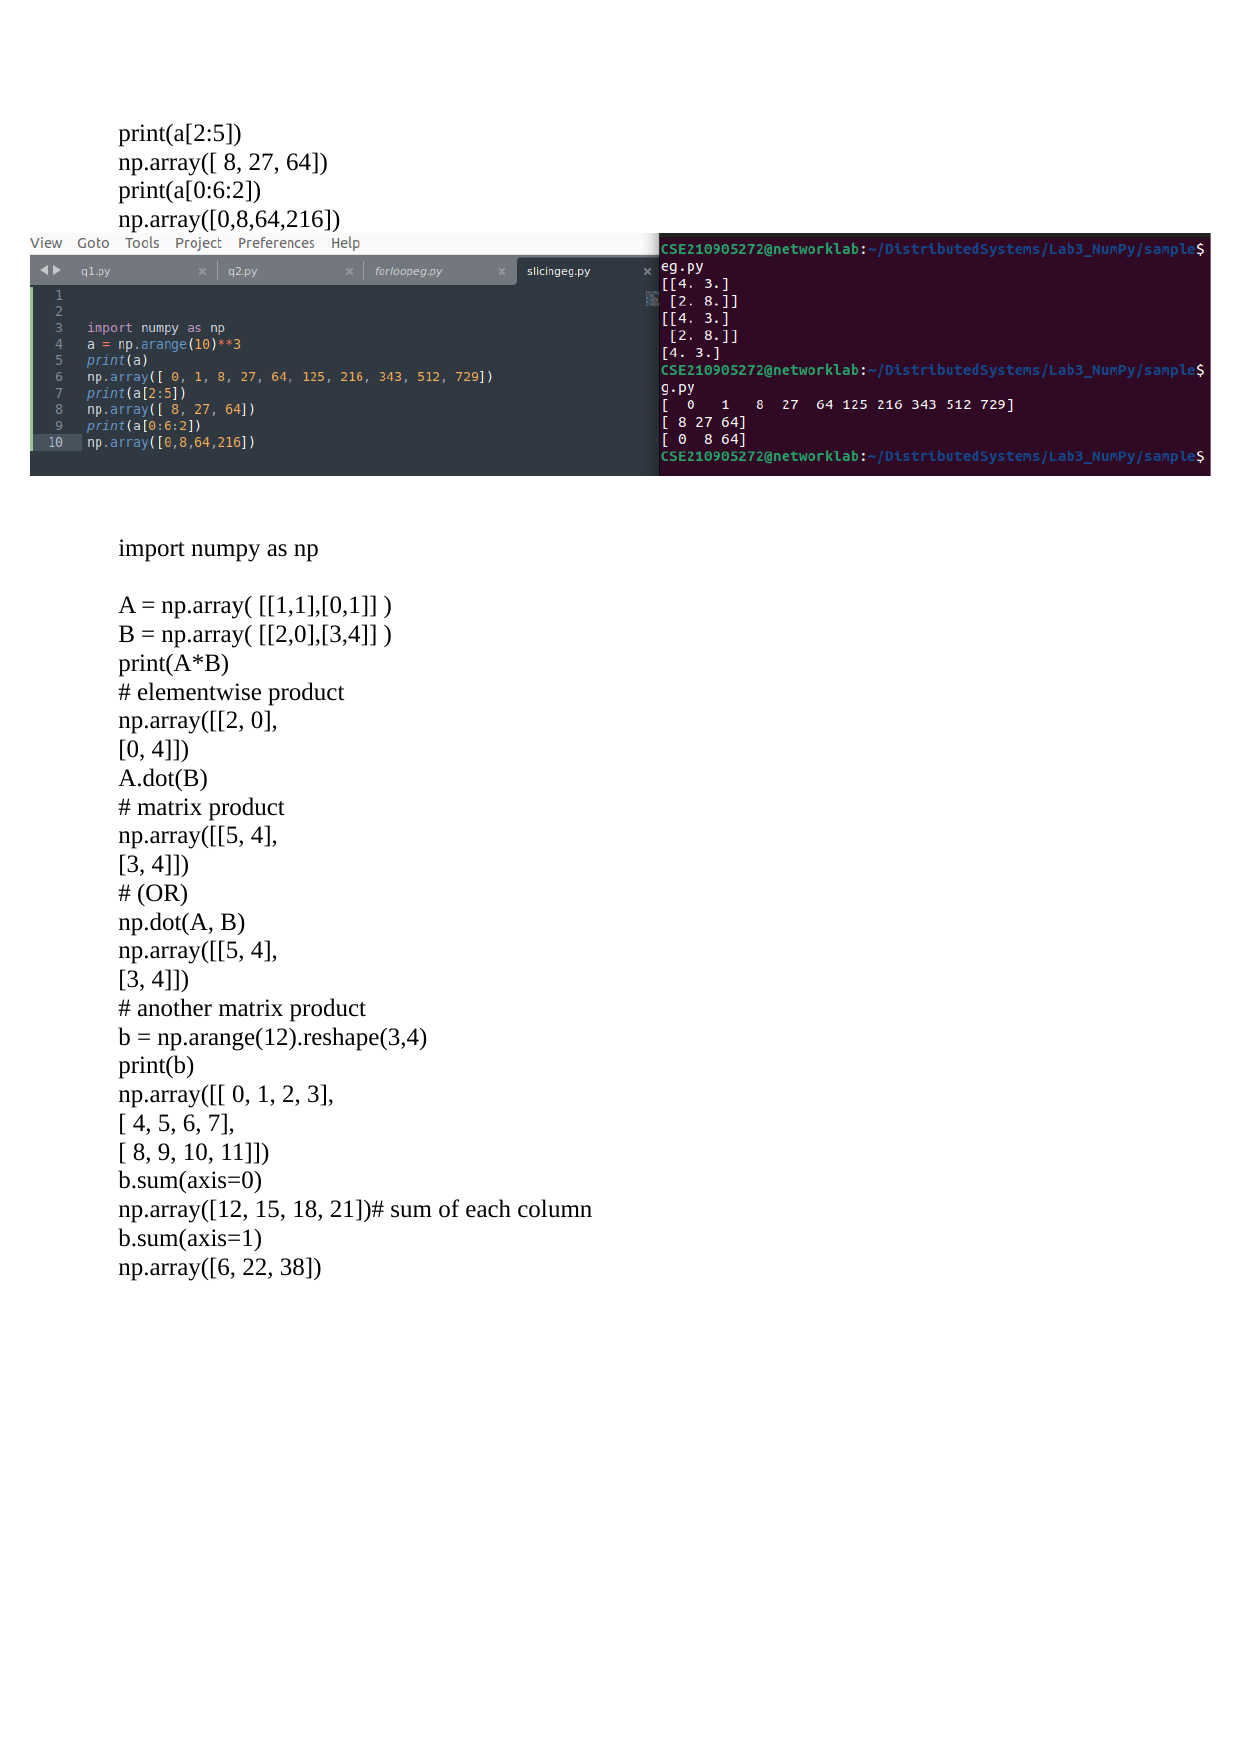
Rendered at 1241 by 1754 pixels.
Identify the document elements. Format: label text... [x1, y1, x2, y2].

text np.dot(A, B) [118, 907, 1122, 936]
text [ 8, 9, 10, 11]]) [118, 1137, 1122, 1166]
text # elementwise product [118, 677, 1122, 706]
text B = np.array( [[2,0],[3,4]] ) [118, 619, 1122, 648]
text A = np.array( [[1,1],[0,1]] ) [118, 591, 1122, 619]
text A.dot(B) [118, 763, 1122, 792]
text print(a[2:5]) [118, 118, 1122, 147]
text b.sum(axis=0) [118, 1166, 1122, 1194]
text [3, 4]]) [118, 849, 1122, 878]
text print(b) [118, 1051, 1122, 1079]
text # (OR) [118, 878, 1122, 907]
text [ 4, 5, 6, 7], [118, 1108, 1122, 1137]
text np.array([[5, 4], [118, 936, 1122, 964]
text np.array([6, 22, 38]) [118, 1252, 1122, 1281]
text print(A*B) [118, 648, 1122, 677]
text print(a[0:6:2]) [118, 176, 1122, 204]
text b = np.arange(12).reshape(3,4) [118, 1022, 1122, 1051]
text [3, 4]]) [118, 964, 1122, 993]
text np.array([[5, 4], [118, 821, 1122, 849]
text np.array([0,8,64,216]) [118, 204, 1122, 233]
text b.sum(axis=1) [118, 1223, 1122, 1252]
text np.array([[2, 0], [118, 706, 1122, 734]
text import numpy as np [118, 533, 1122, 562]
picture [29, 233, 1211, 476]
text np.array([ 8, 27, 64]) [118, 147, 1122, 176]
text # matrix product [118, 792, 1122, 821]
text np.array([12, 15, 18, 21])# sum of each column [118, 1194, 1122, 1223]
text # another matrix product [118, 993, 1122, 1022]
text np.array([[ 0, 1, 2, 3], [118, 1079, 1122, 1108]
text [0, 4]]) [118, 734, 1122, 763]
